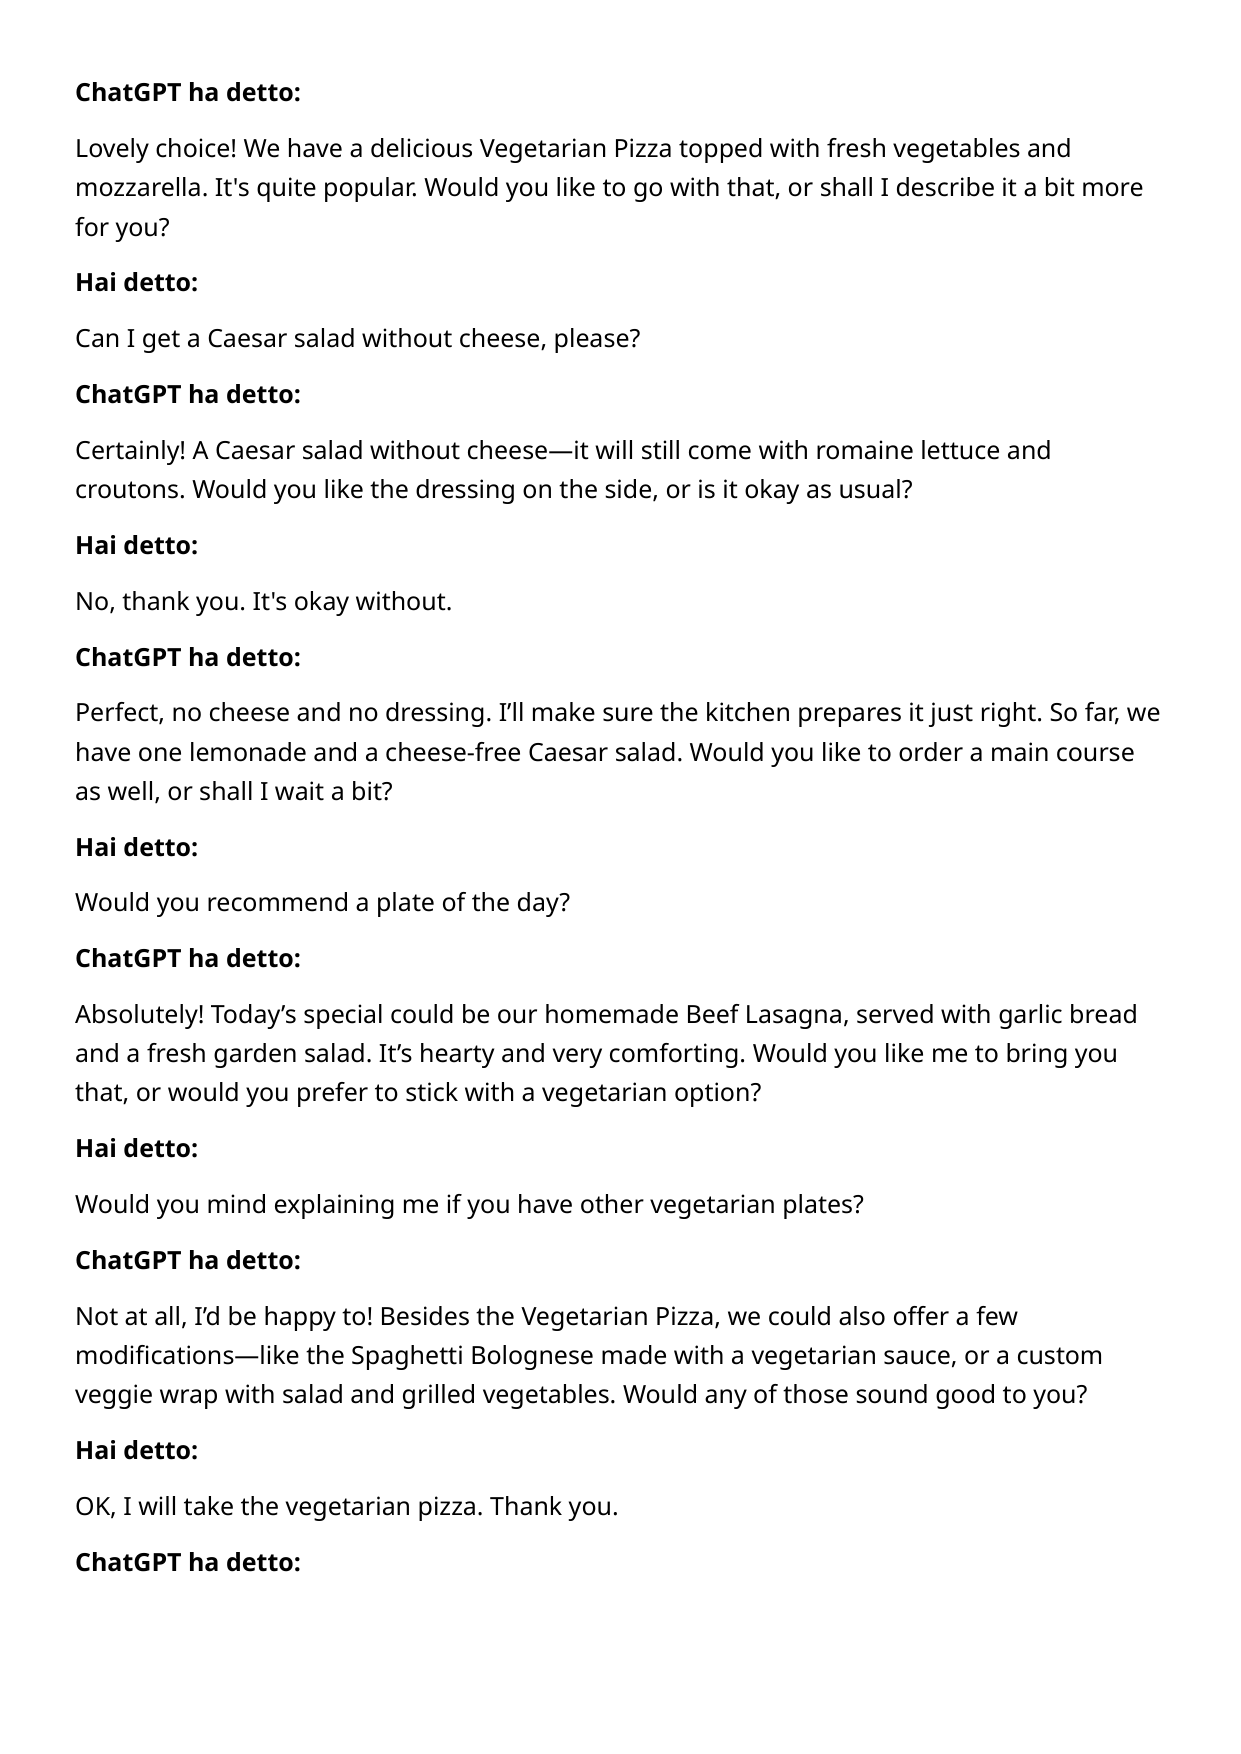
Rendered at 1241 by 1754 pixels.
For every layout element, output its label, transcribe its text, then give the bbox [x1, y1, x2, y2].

text Perfect, no cheese and no dressing. I’ll make sure the kitchen prepares it just right. So far, we have one lemonade and a cheese-free Caesar salad. Would you like to order a main course as well, or shall I wait a bit? [75, 695, 1165, 807]
text ChatGPT ha detto: [75, 1544, 1165, 1578]
text Would you mind explaining me if you have other vegetarian plates? [75, 1187, 1165, 1221]
text ChatGPT ha detto: [75, 941, 1165, 975]
text Can I get a Caesar salad without cheese, please? [75, 321, 1165, 355]
text Lovely choice! We have a delicious Vegetarian Pizza topped with fresh vegetables and mozzarella. It's quite popular. Would you like to go with that, or shall I describe it a bit more for you? [75, 131, 1165, 243]
text Hai detto: [75, 1432, 1165, 1467]
text ChatGPT ha detto: [75, 1242, 1165, 1277]
text OK, I will take the vegetarian pizza. Thank you. [75, 1488, 1165, 1522]
text Hai detto: [75, 265, 1165, 299]
text Certainly! A Caesar salad without cheese—it will still come with romaine lettuce and croutons. Would you like the dressing on the side, or is it okay as usual? [75, 432, 1165, 506]
text Absolutely! Today’s special could be our homemade Beef Lasagna, served with garlic bread and a fresh garden salad. It’s hearty and very comforting. Would you like me to bring you that, or would you prefer to stick with a vegetarian option? [75, 997, 1165, 1109]
text ChatGPT ha detto: [75, 75, 1165, 109]
text Not at all, I’d be happy to! Besides the Vegetarian Pizza, we could also offer a few modifications—like the Spaghetti Bolognese made with a vegetarian sauce, or a custom veggie wrap with salad and grilled vegetables. Would any of those sound good to you? [75, 1298, 1165, 1411]
text No, thank you. It's okay without. [75, 583, 1165, 617]
text Hai detto: [75, 1131, 1165, 1165]
text ChatGPT ha detto: [75, 639, 1165, 673]
text Hai detto: [75, 829, 1165, 863]
text Hai detto: [75, 527, 1165, 562]
text Would you recommend a plate of the day? [75, 885, 1165, 919]
text ChatGPT ha detto: [75, 377, 1165, 411]
